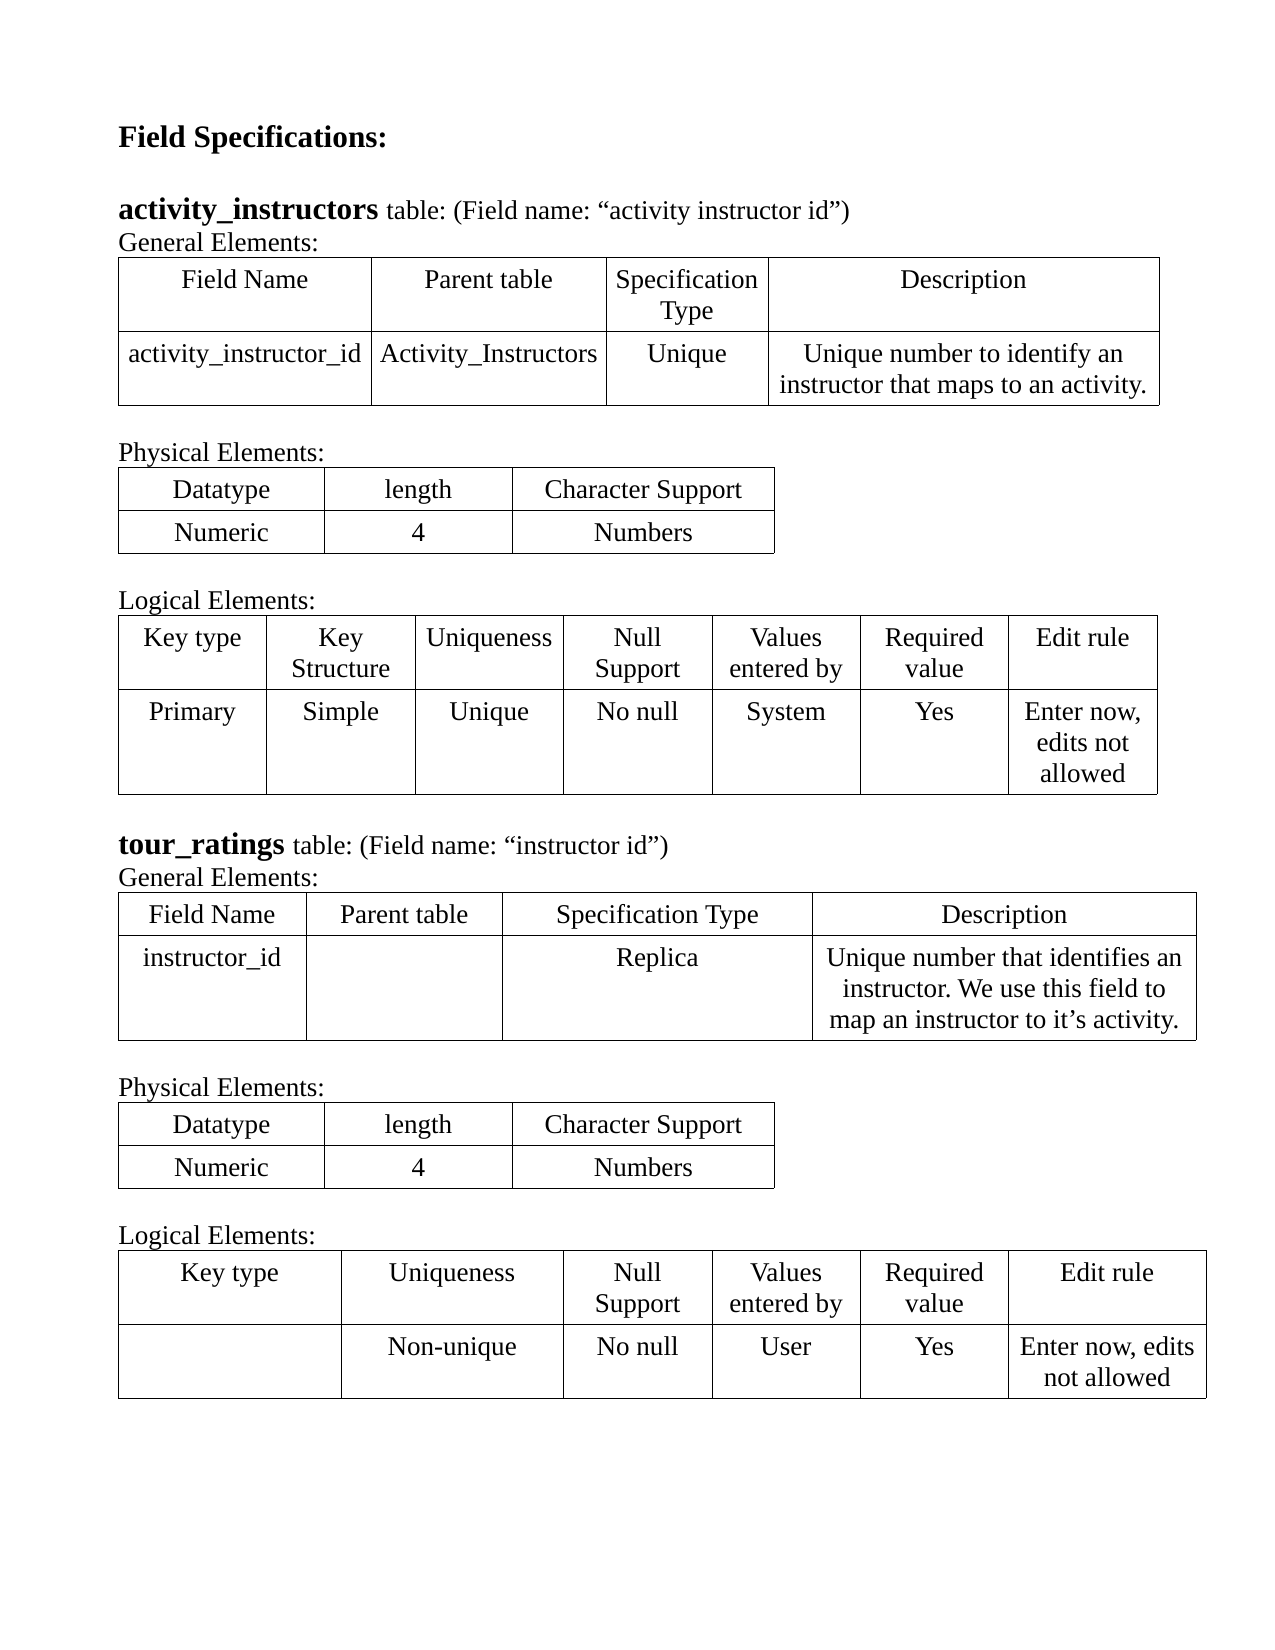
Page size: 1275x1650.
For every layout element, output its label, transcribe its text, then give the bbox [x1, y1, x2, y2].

table_header length [325, 468, 512, 510]
table_cell Numbers [513, 1146, 774, 1188]
table_cell System [713, 690, 860, 794]
table_header Field Name [119, 258, 371, 331]
table_cell User [713, 1325, 860, 1398]
table_header Field Name [119, 893, 306, 935]
table_cell Numeric [119, 511, 324, 553]
table_header Description [769, 258, 1159, 331]
table_header Key type [119, 616, 266, 689]
table_header Character Support [513, 1103, 774, 1145]
table_cell Numbers [513, 511, 774, 553]
table_header Description [813, 893, 1196, 935]
text General Elements: [118, 226, 1157, 257]
table_header Required value [861, 1251, 1008, 1324]
table_cell Non-unique [342, 1325, 563, 1398]
table_header Edit rule [1009, 1251, 1206, 1324]
table_cell No null [564, 690, 712, 794]
table_cell Enter now, edits not allowed [1009, 1325, 1206, 1398]
table_header Character Support [513, 468, 774, 510]
text Physical Elements: [118, 1071, 1157, 1102]
text Logical Elements: [118, 584, 1157, 615]
text Logical Elements: [118, 1219, 1157, 1250]
table_cell instructor_id [119, 936, 306, 1040]
text General Elements: [118, 861, 1157, 892]
table_header Key type [119, 1251, 341, 1324]
table_header Values entered by [713, 616, 860, 689]
table_header Specification Type [503, 893, 812, 935]
table_cell [307, 936, 502, 1040]
table_header Datatype [119, 1103, 324, 1145]
table_cell Numeric [119, 1146, 324, 1188]
table_cell activity_instructor_id [119, 332, 371, 405]
table_header Values entered by [713, 1251, 860, 1324]
text Field Specifications: [118, 118, 1157, 154]
table_header Uniqueness [416, 616, 563, 689]
table_cell Yes [861, 690, 1008, 794]
table_cell Simple [267, 690, 415, 794]
table_cell [119, 1325, 341, 1398]
table_cell Activity_Instructors [372, 332, 606, 405]
table_header length [325, 1103, 512, 1145]
table_header Null Support [564, 1251, 712, 1324]
table_header Datatype [119, 468, 324, 510]
table_header Edit rule [1009, 616, 1157, 689]
text tour_ratings table: (Field name: “instructor id”) [118, 825, 1157, 861]
table_cell Replica [503, 936, 812, 1040]
table_header Parent table [372, 258, 606, 331]
table_cell 4 [325, 1146, 512, 1188]
table_header Uniqueness [342, 1251, 563, 1324]
table_cell Unique [416, 690, 563, 794]
table_header Null Support [564, 616, 712, 689]
table_cell 4 [325, 511, 512, 553]
table_cell Enter now, edits not allowed [1009, 690, 1157, 794]
table_header Key Structure [267, 616, 415, 689]
table_cell Unique number that identifies an instructor. We use this field to map an instructor to it’s activity. [813, 936, 1196, 1040]
table_header Specification Type [607, 258, 768, 331]
table_header Parent table [307, 893, 502, 935]
text Physical Elements: [118, 436, 1157, 467]
table_cell No null [564, 1325, 712, 1398]
table_cell Unique [607, 332, 768, 405]
table_header Required value [861, 616, 1008, 689]
table_cell Primary [119, 690, 266, 794]
table_cell Yes [861, 1325, 1008, 1398]
table_cell Unique number to identify an instructor that maps to an activity. [769, 332, 1159, 405]
text activity_instructors table: (Field name: “activity instructor id”) [118, 190, 1157, 226]
